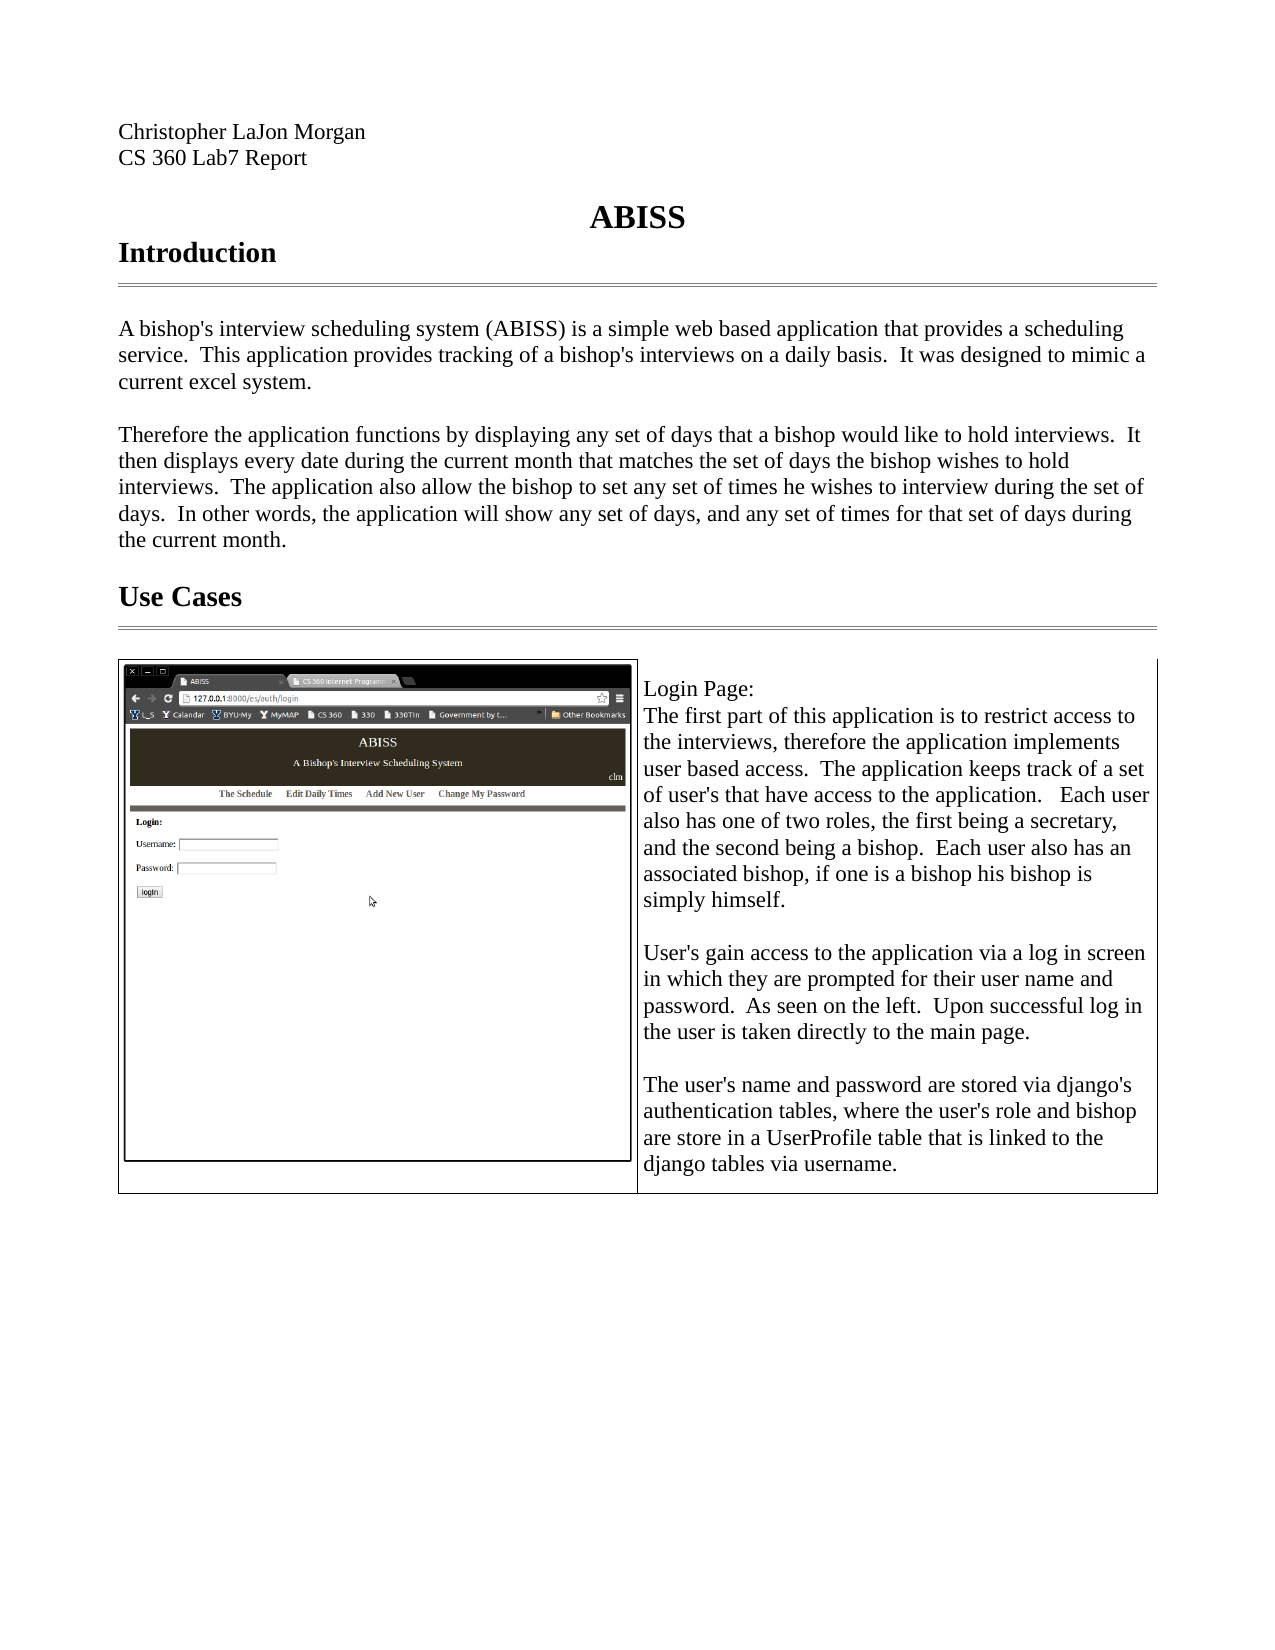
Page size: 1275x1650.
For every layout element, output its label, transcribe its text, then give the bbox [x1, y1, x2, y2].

text Introduction [118, 236, 1157, 269]
table_header Login Page: The first part of this application is to restrict access to the interviews, therefore the application implements user based access. The application keeps track of a set of user's that have access to the application. Each user also has one of two roles, the first being a secretary, and the second being a bishop. Each user also has an associated bishop, if one is a bishop his bishop is simply himself. User's gain access to the application via a log in screen in which they are prompted for their user name and password. As seen on the left. Upon successful log in the user is taken directly to the main page. The user's name and password are stored via django's authentication tables, where the user's role and bishop are store in a UserProfile table that is linked to the django tables via username. [638, 659, 1157, 1193]
text CS 360 Lab7 Report [118, 144, 1157, 171]
text Christopher LaJon Morgan [118, 118, 1157, 144]
text Use Cases [118, 579, 1157, 612]
table_header [119, 660, 637, 1193]
text ABISS [118, 197, 1157, 236]
text A bishop's interview scheduling system (ABISS) is a simple web based application that provides a scheduling service. This application provides tracking of a bishop's interviews on a daily basis. It was designed to mimic a current excel system. [118, 315, 1157, 394]
picture [123, 664, 632, 1162]
text Therefore the application functions by displaying any set of days that a bishop would like to hold interviews. It then displays every date during the current month that matches the set of days the bishop wishes to hold interviews. The application also allow the bishop to set any set of times he wishes to interview during the set of days. In other words, the application will show any set of days, and any set of times for that set of days during the current month. [118, 421, 1157, 552]
